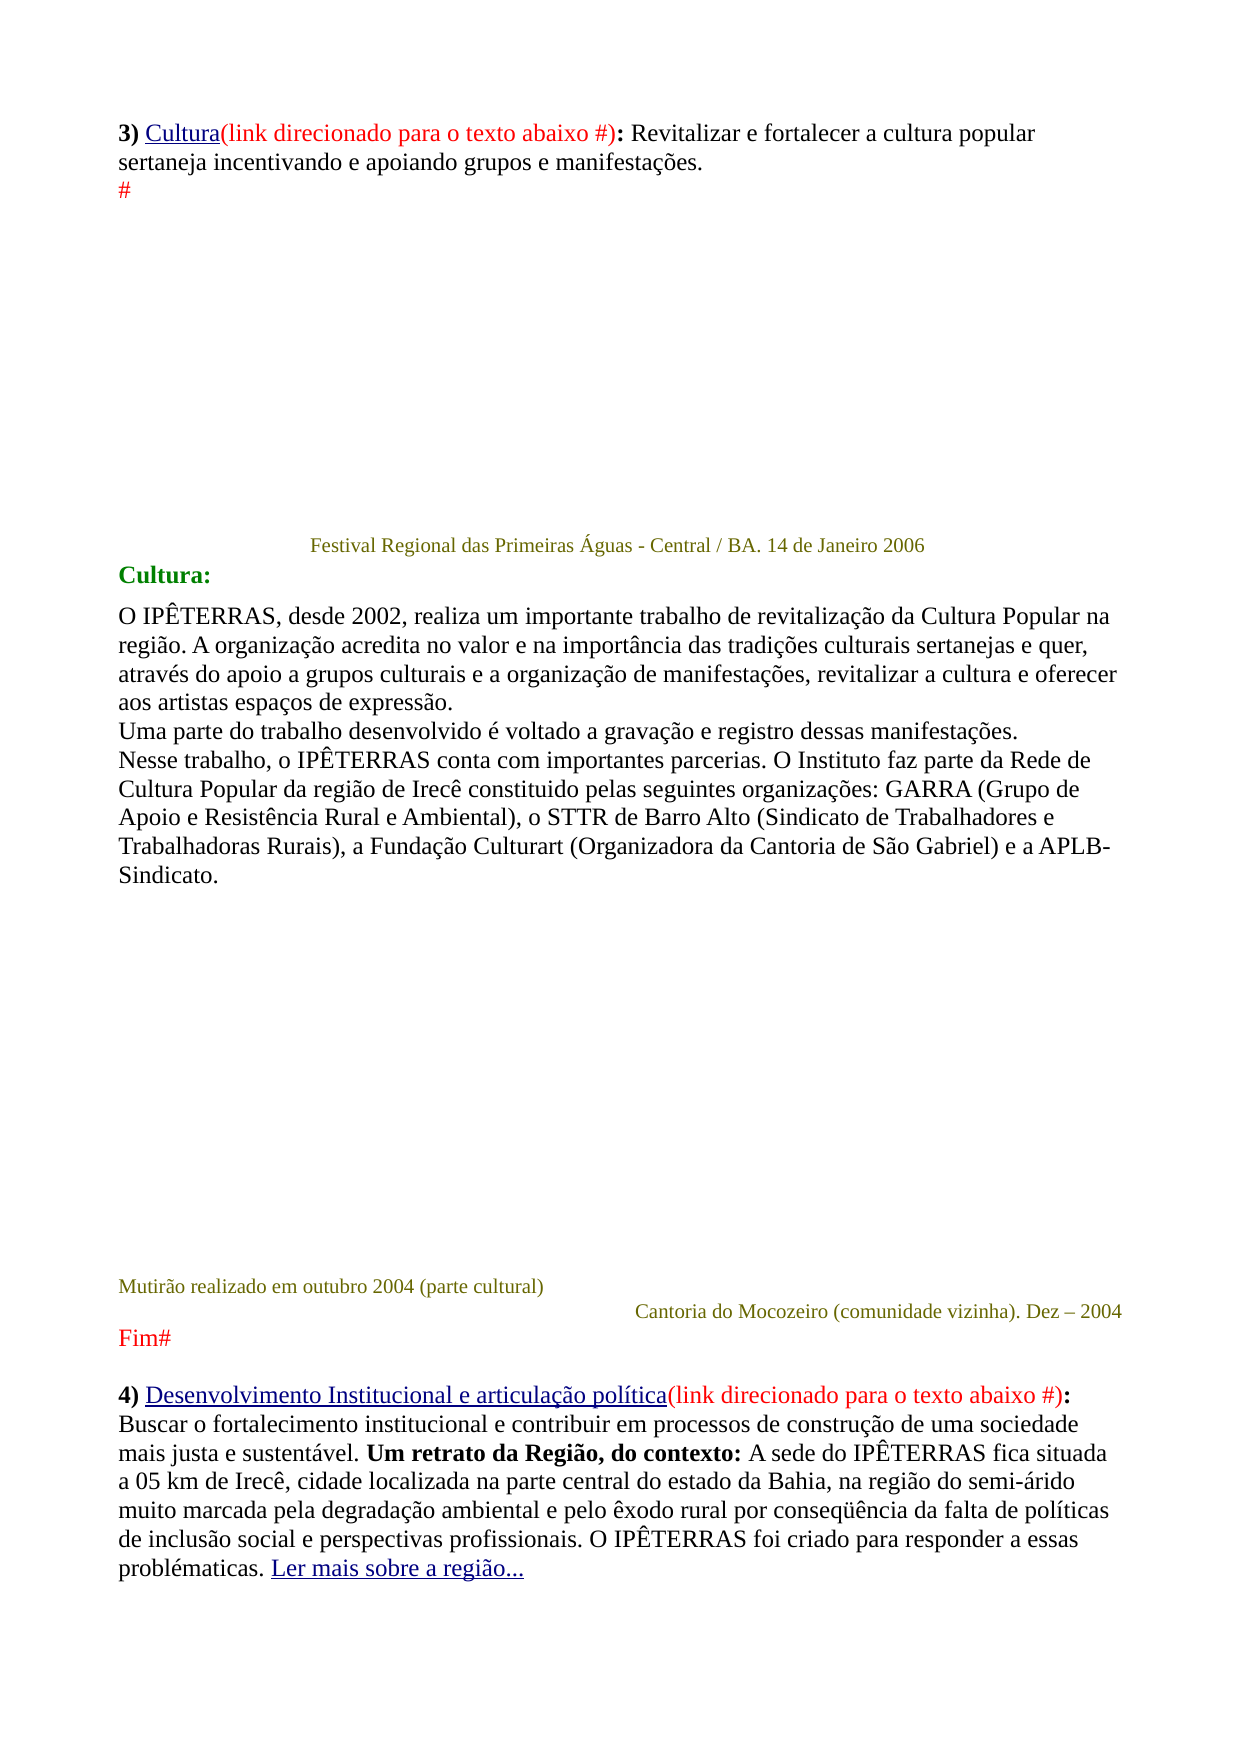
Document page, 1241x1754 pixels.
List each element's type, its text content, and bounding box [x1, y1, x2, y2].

text Uma parte do trabalho desenvolvido é voltado a gravação e registro dessas manifestações. [118, 716, 1122, 745]
list 3) Cultura(link direcionado para o texto abaixo #): Revitalizar e fortalecer a cultura popular sertaneja incentivando e apoiando grupos e manifestações. [118, 118, 1122, 176]
list 4) Desenvolvimento Institucional e articulação política(link direcionado para o texto abaixo #): Buscar o fortalecimento institucional e contribuir em processos de construção de uma sociedade mais justa e sustentável. Um retrato da Região, do contexto: A sede do IPÊTERRAS fica situada a 05 km de Irecê, cidade localizada na parte central do estado da Bahia, na região do semi-árido muito marcada pela degradação ambiental e pelo êxodo rural por conseqüência da falta de políticas de inclusão social e perspectivas profissionais. O IPÊTERRAS foi criado para responder a essas problématicas. Ler mais sobre a região... [118, 1380, 1122, 1581]
text Cultura: [118, 560, 1122, 589]
text Mutirão realizado em outubro 2004 (parte cultural) [118, 1274, 1122, 1298]
text Cantoria do Mocozeiro (comunidade vizinha). Dez – 2004 [118, 1298, 1122, 1323]
text O IPÊTERRAS, desde 2002, realiza um importante trabalho de revitalização da Cultura Popular na região. A organização acredita no valor e na importância das tradições culturais sertanejas e quer, através do apoio a grupos culturais e a organização de manifestações, revitalizar a cultura e oferecer aos artistas espaços de expressão. [118, 601, 1122, 716]
table_header Festival Regional das Primeiras Águas - Central / BA. 14 de Janeiro 2006 [147, 530, 1093, 560]
text Nesse trabalho, o IPÊTERRAS conta com importantes parcerias. O Instituto faz parte da Rede de Cultura Popular da região de Irecê constituido pelas seguintes organizações: GARRA (Grupo de Apoio e Resistência Rural e Ambiental), o STTR de Barro Alto (Sindicato de Trabalhadores e Trabalhadoras Rurais), a Fundação Culturart (Organizadora da Cantoria de São Gabriel) e a APLB- Sindicato. [118, 745, 1122, 889]
text Fim# [118, 1323, 1122, 1351]
list # [118, 176, 1122, 204]
